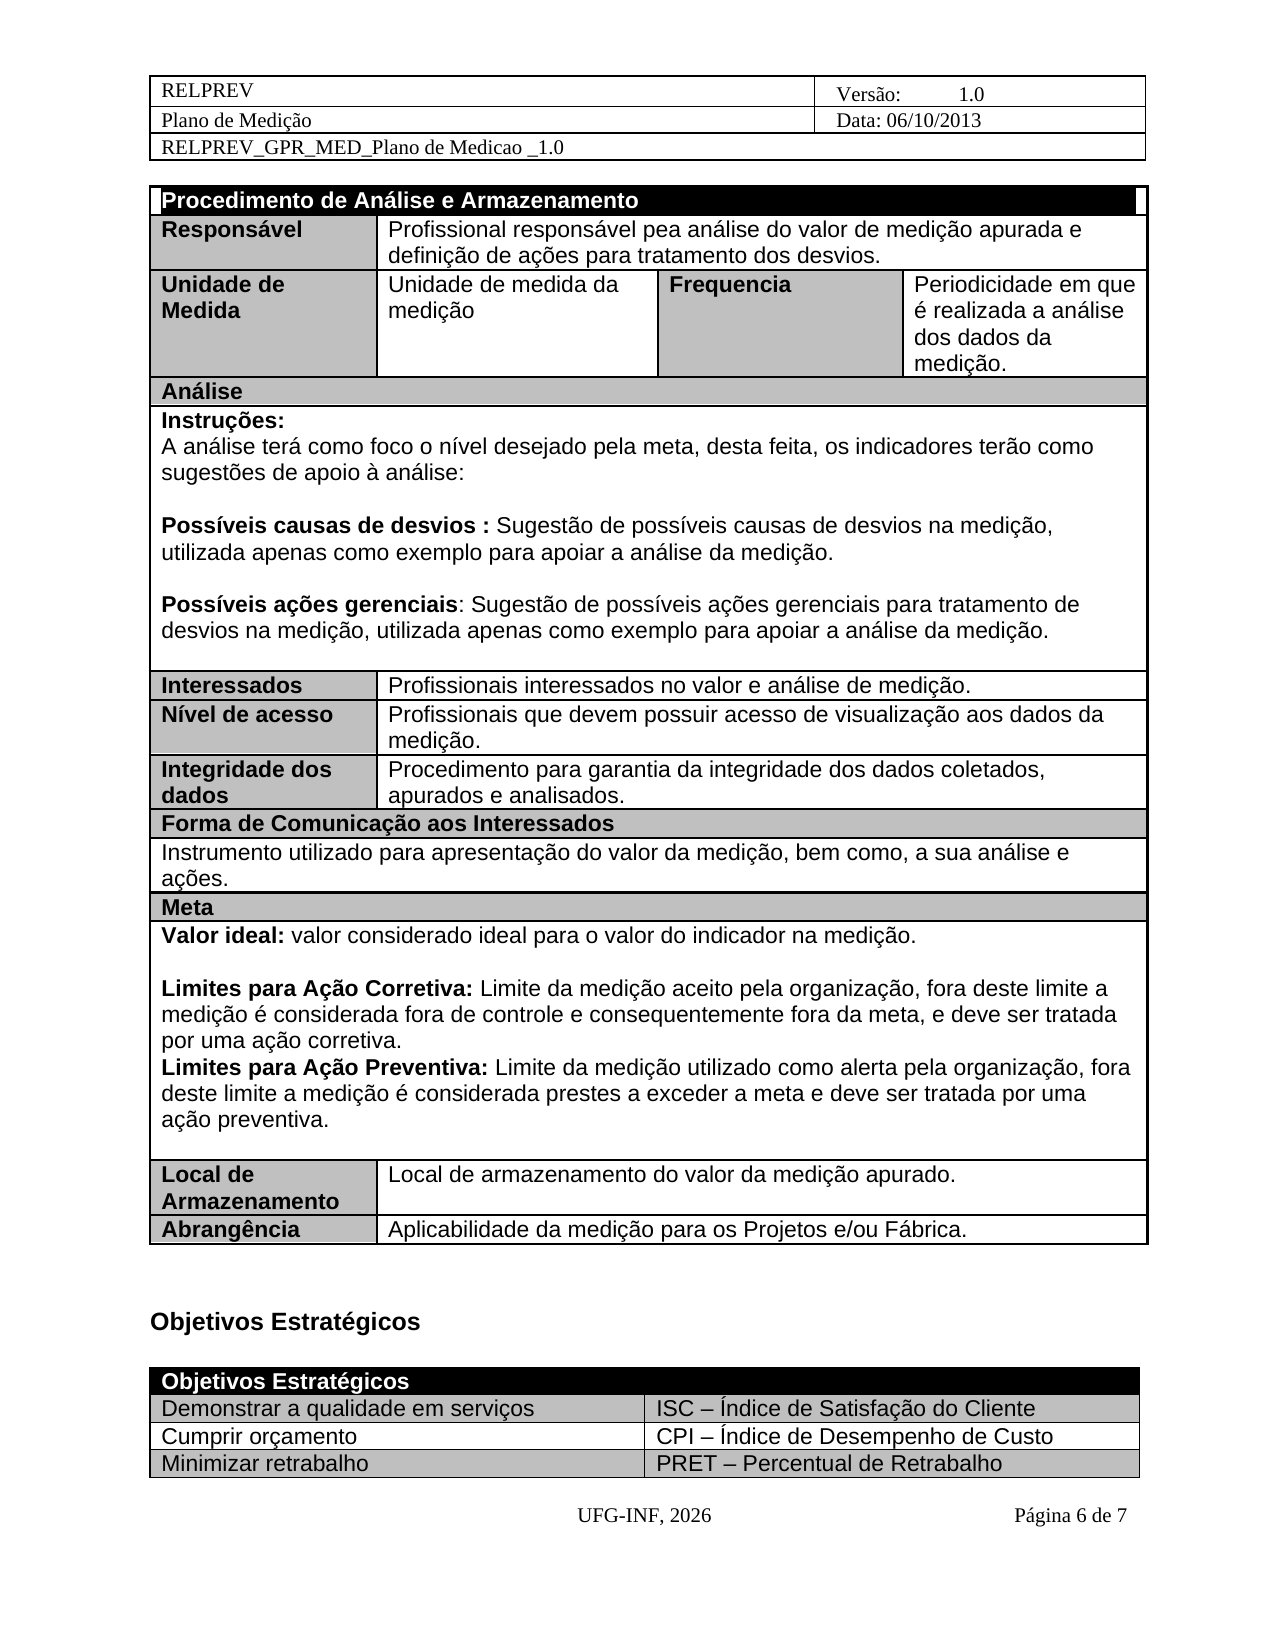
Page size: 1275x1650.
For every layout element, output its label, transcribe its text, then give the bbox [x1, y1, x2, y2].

table_cell Instruções: A análise terá como foco o nível desejado pela meta, desta feita, os indicadores terão como sugestões de apoio à análise: Possíveis causas de desvios : Sugestão de possíveis causas de desvios na medição, utilizada apenas como exemplo para apoiar a análise da medição. Possíveis ações gerenciais: Sugestão de possíveis ações gerenciais para tratamento de desvios na medição, utilizada apenas como exemplo para apoiar a análise da medição. [151, 407, 1146, 670]
table_cell Unidade de medida da medição [378, 271, 657, 376]
table_cell Profissional responsável pea análise do valor de medição apurada e definição de ações para tratamento dos desvios. [378, 216, 1146, 269]
table_cell PRET – Percentual de Retrabalho [645, 1450, 1139, 1477]
table_cell Análise [151, 378, 1146, 404]
table_cell Forma de Comunicação aos Interessados [151, 810, 1146, 837]
table_cell Minimizar retrabalho [151, 1450, 644, 1477]
table_cell Interessados [151, 672, 376, 699]
table_cell Cumprir orçamento [151, 1423, 644, 1449]
table_cell Procedimento para garantia da integridade dos dados coletados, apurados e analisados. [378, 756, 1146, 808]
table_cell Integridade dos dados [151, 756, 376, 808]
table_cell Valor ideal: valor considerado ideal para o valor do indicador na medição. Limites para Ação Corretiva: Limite da medição aceito pela organização, fora deste limite a medição é considerada fora de controle e consequentemente fora da meta, e deve ser tratada por uma ação corretiva. Limites para Ação Preventiva: Limite da medição utilizado como alerta pela organização, fora deste limite a medição é considerada prestes a exceder a meta e deve ser tratada por uma ação preventiva. [151, 922, 1146, 1159]
subtitle Objetivos Estratégicos [150, 1307, 1125, 1336]
table_cell Local de Armazenamento [151, 1161, 376, 1214]
table_cell Nível de acesso [151, 701, 376, 753]
table_cell CPI – Índice de Desempenho de Custo [645, 1423, 1139, 1449]
table_cell Periodicidade em que é realizada a análise dos dados da medição. [904, 271, 1146, 376]
table_cell Aplicabilidade da medição para os Projetos e/ou Fábrica. [378, 1216, 1146, 1242]
table_cell Demonstrar a qualidade em serviços [151, 1395, 644, 1422]
table_cell Frequencia [659, 271, 902, 376]
table_cell Unidade de Medida [151, 271, 376, 376]
table_cell Profissionais que devem possuir acesso de visualização aos dados da medição. [378, 701, 1146, 753]
table_cell Abrangência [151, 1216, 376, 1242]
table_cell Responsável [151, 216, 376, 269]
table_cell Instrumento utilizado para apresentação do valor da medição, bem como, a sua análise e ações. [151, 839, 1146, 891]
table_cell Profissionais interessados no valor e análise de medição. [378, 672, 1146, 699]
table_cell ISC – Índice de Satisfação do Cliente [645, 1395, 1139, 1422]
table_cell Meta [151, 894, 1146, 920]
table_header Objetivos Estratégicos [151, 1368, 1139, 1394]
table_cell Local de armazenamento do valor da medição apurado. [378, 1161, 1146, 1214]
